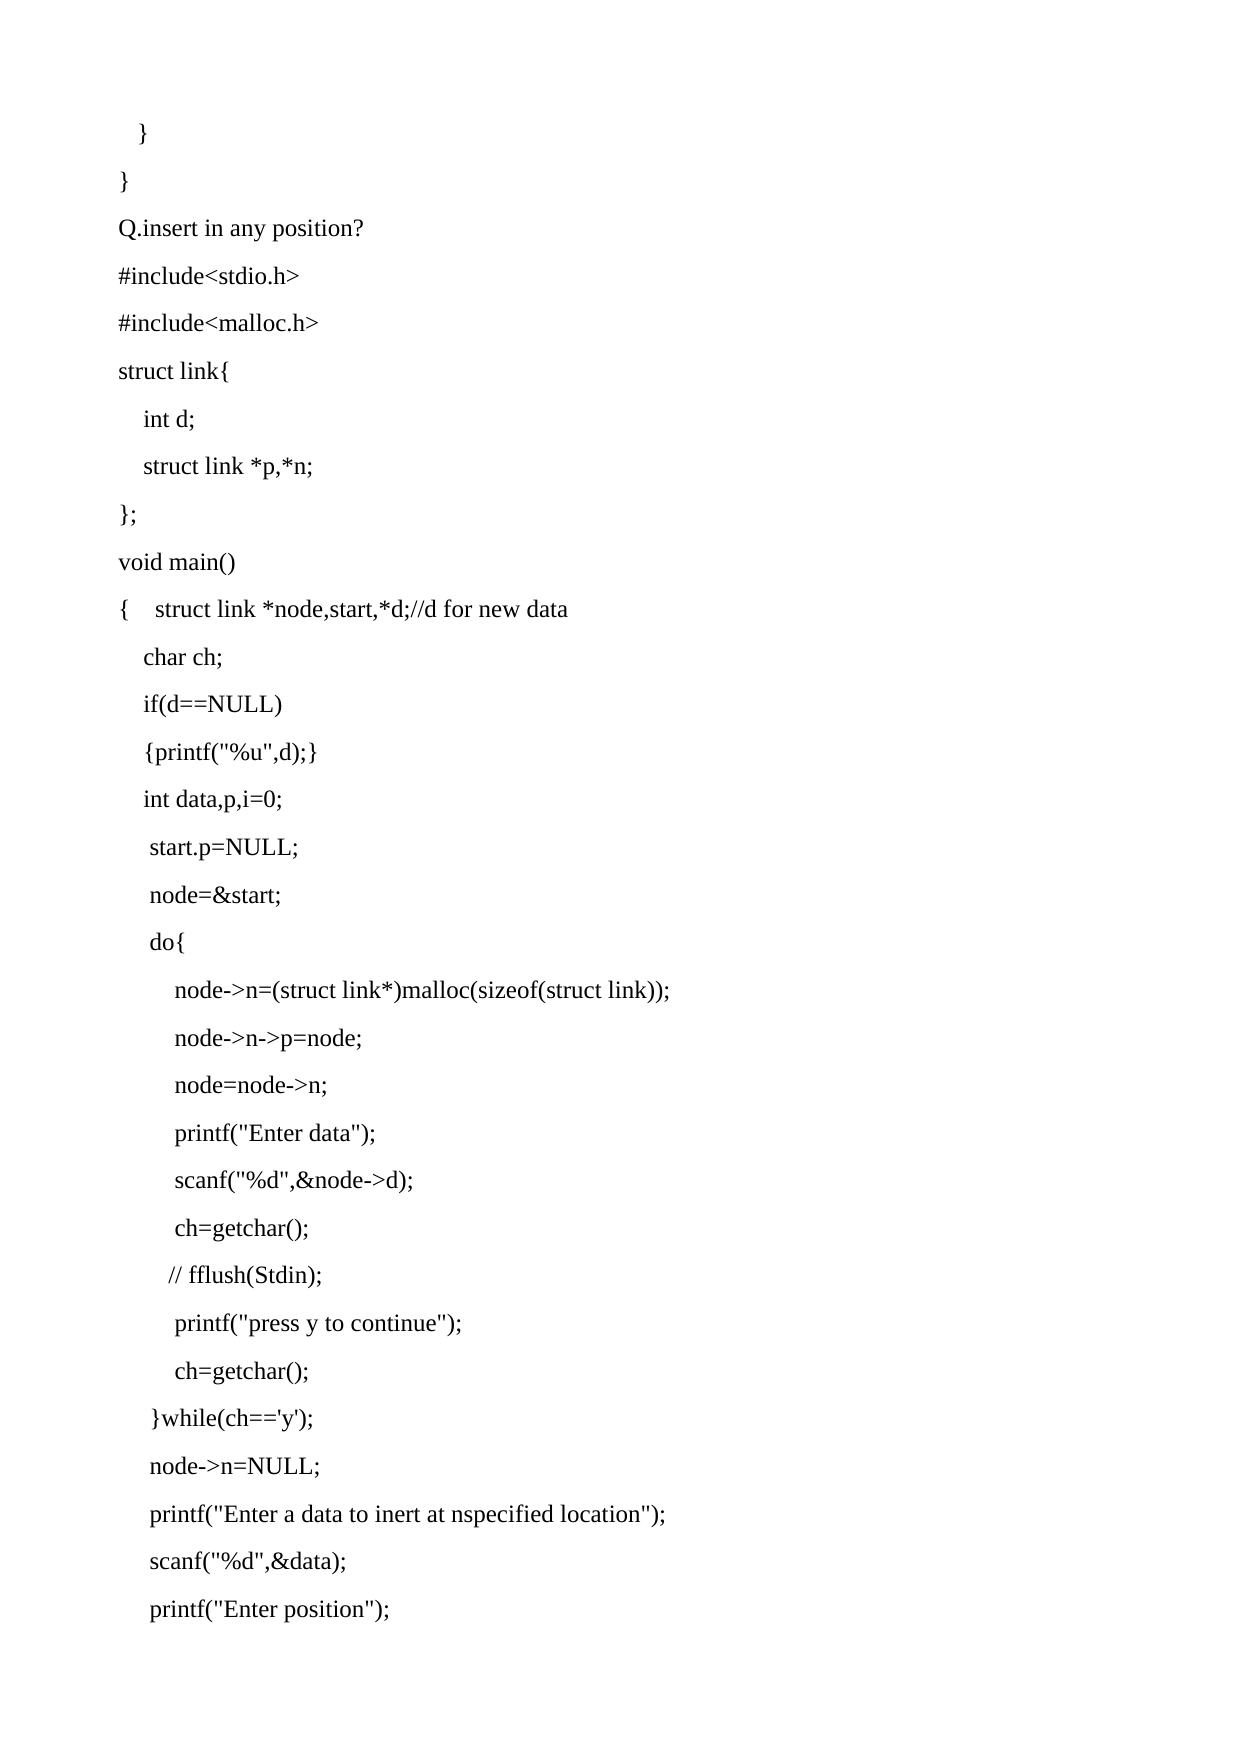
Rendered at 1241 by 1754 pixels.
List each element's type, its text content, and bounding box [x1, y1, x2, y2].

text node=&start; [118, 880, 1122, 908]
text scanf("%d",&data); [118, 1546, 1122, 1575]
text node->n->p=node; [118, 1023, 1122, 1051]
text int d; [118, 404, 1122, 432]
text char ch; [118, 642, 1122, 671]
text if(d==NULL) [118, 689, 1122, 718]
text { struct link *node,start,*d;//d for new data [118, 594, 1122, 623]
text ch=getchar(); [118, 1356, 1122, 1384]
text #include<malloc.h> [118, 308, 1122, 337]
text scanf("%d",&node->d); [118, 1165, 1122, 1194]
text start.p=NULL; [118, 832, 1122, 861]
text struct link *p,*n; [118, 451, 1122, 480]
text printf("Enter a data to inert at nspecified location"); [118, 1499, 1122, 1527]
text printf("Enter position"); [118, 1594, 1122, 1623]
text } [118, 166, 1122, 194]
text Q.insert in any position? [118, 213, 1122, 242]
text node->n=NULL; [118, 1451, 1122, 1480]
text printf("press y to continue"); [118, 1308, 1122, 1337]
text void main() [118, 547, 1122, 575]
text int data,p,i=0; [118, 784, 1122, 813]
text node->n=(struct link*)malloc(sizeof(struct link)); [118, 975, 1122, 1004]
text }while(ch=='y'); [118, 1403, 1122, 1432]
text {printf("%u",d);} [118, 737, 1122, 766]
text struct link{ [118, 356, 1122, 385]
text #include<stdio.h> [118, 261, 1122, 290]
text }; [118, 499, 1122, 528]
text printf("Enter data"); [118, 1118, 1122, 1147]
text // fflush(Stdin); [118, 1261, 1122, 1289]
text } [118, 118, 1122, 147]
text ch=getchar(); [118, 1213, 1122, 1242]
text node=node->n; [118, 1070, 1122, 1099]
text do{ [118, 927, 1122, 956]
